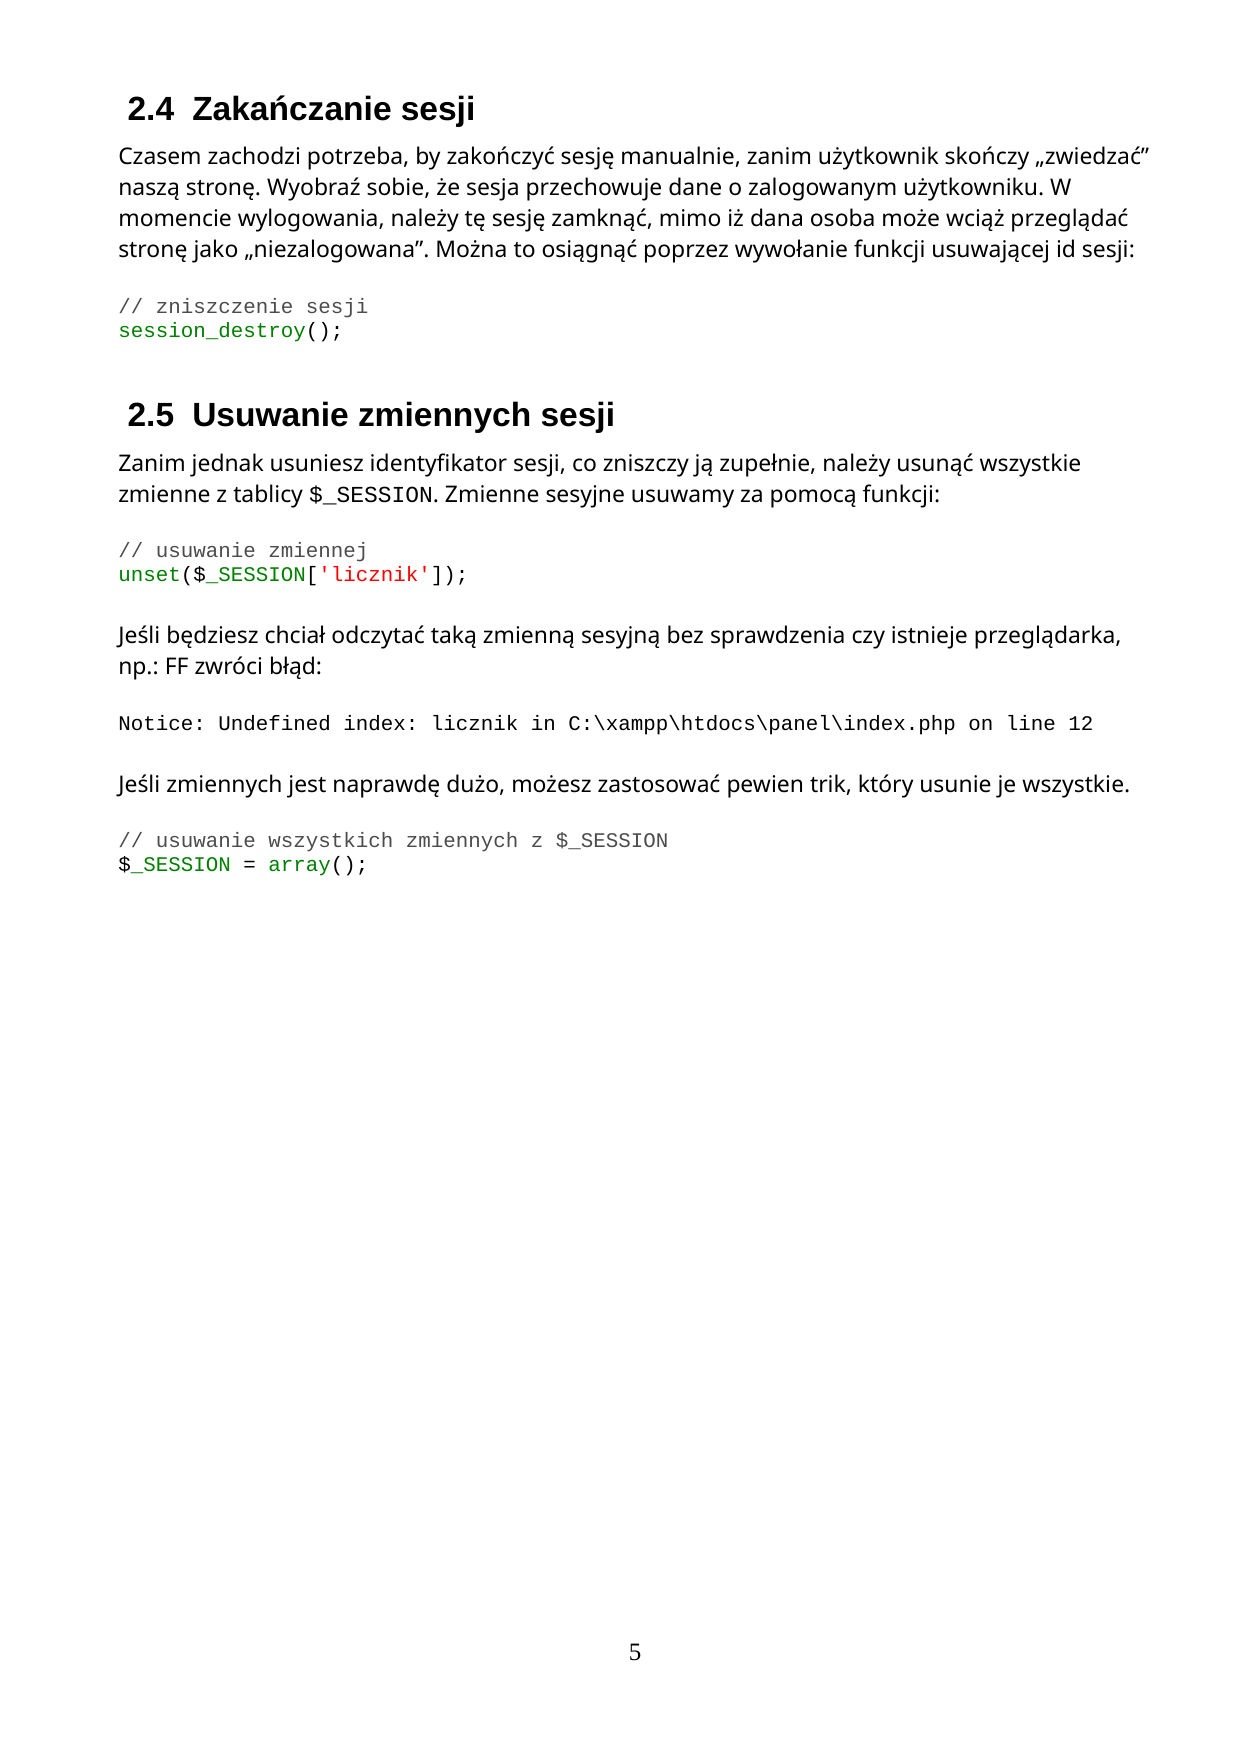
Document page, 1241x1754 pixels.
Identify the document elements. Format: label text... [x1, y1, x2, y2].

text $_SESSION = array(); [118, 854, 1152, 877]
text // usuwanie wszystkich zmiennych z $_SESSION [118, 830, 1152, 854]
text unset($_SESSION['licznik']); [118, 564, 1152, 588]
text Jeśli zmiennych jest naprawdę dużo, możesz zastosować pewien trik, który usunie je wszystkie. [118, 767, 1152, 799]
subtitle Zakańczanie sesji [118, 88, 1152, 127]
subtitle Usuwanie zmiennych sesji [118, 395, 1152, 434]
text // zniszczenie sesji [118, 296, 1152, 319]
text session_destroy(); [118, 319, 1152, 343]
text // usuwanie zmiennej [118, 540, 1152, 564]
text Notice: Undefined index: licznik in C:\xampp\htdocs\panel\index.php on line 12 [118, 713, 1152, 736]
text Czasem zachodzi potrzeba, by zakończyć sesję manualnie, zanim użytkownik skończy „zwiedzać” naszą stronę. Wyobraź sobie, że sesja przechowuje dane o zalogowanym użytkowniku. W momencie wylogowania, należy tę sesję zamknąć, mimo iż dana osoba może wciąż przeglądać stronę jako „niezalogowana”. Można to osiągnąć poprzez wywołanie funkcji usuwającej id sesji: [118, 140, 1152, 265]
text Jeśli będziesz chciał odczytać taką zmienną sesyjną bez sprawdzenia czy istnieje przeglądarka, np.: FF zwróci błąd: [118, 619, 1152, 681]
text Zanim jednak usuniesz identyfikator sesji, co zniszczy ją zupełnie, należy usunąć wszystkie zmienne z tablicy $_SESSION. Zmienne sesyjne usuwamy za pomocą funkcji: [118, 446, 1152, 509]
